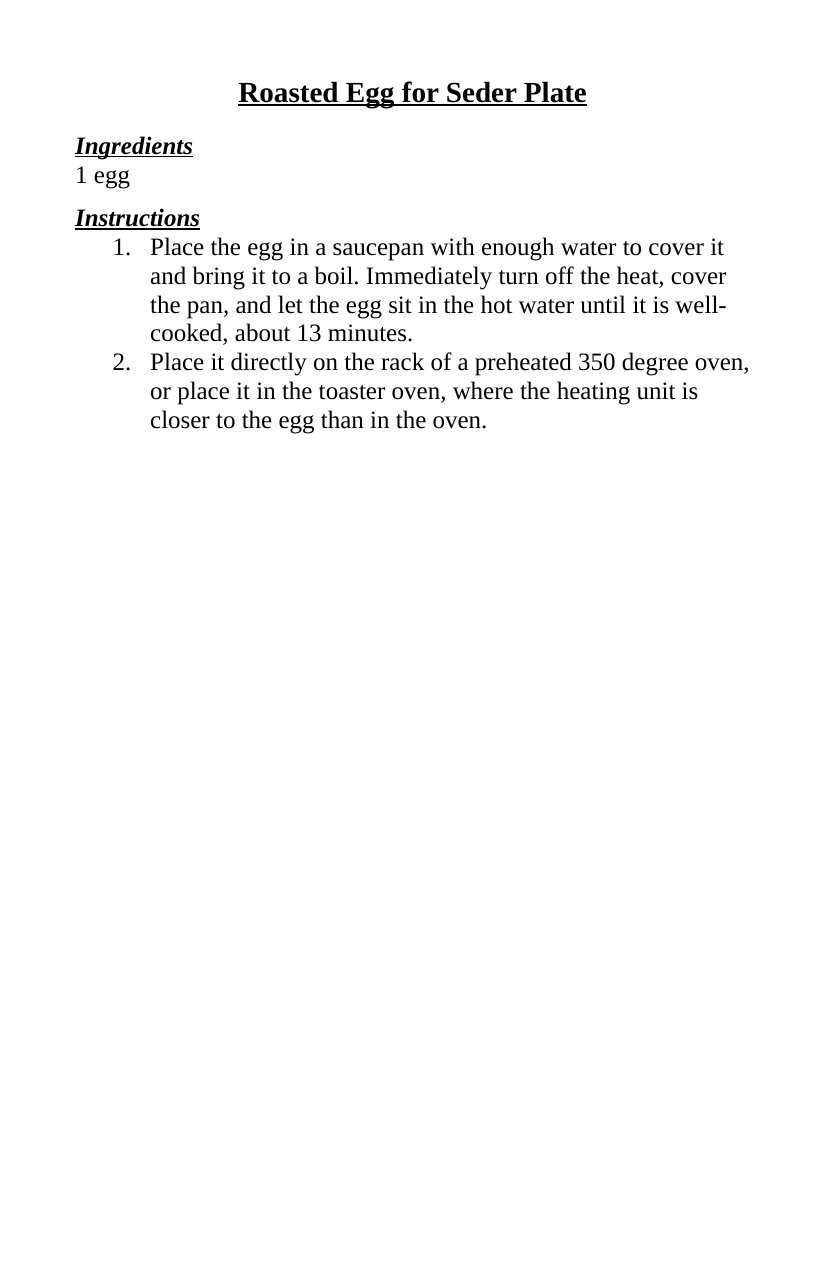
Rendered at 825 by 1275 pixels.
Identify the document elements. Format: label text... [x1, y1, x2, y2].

subtitle Ingredients [75, 131, 750, 160]
subtitle Instructions [75, 203, 750, 232]
subtitle Roasted Egg for Seder Plate [75, 75, 750, 108]
text 1 egg [75, 160, 412, 188]
list Place the egg in a saucepan with enough water to cover it and bring it to a boil. Immediately turn off the heat, cover the pan, and let the egg sit in the hot water until it is well-cooked, about 13 minutes. [112, 232, 750, 347]
list Place it directly on the rack of a preheated 350 degree oven, or place it in the toaster oven, where the heating unit is closer to the egg than in the oven. [112, 347, 750, 433]
